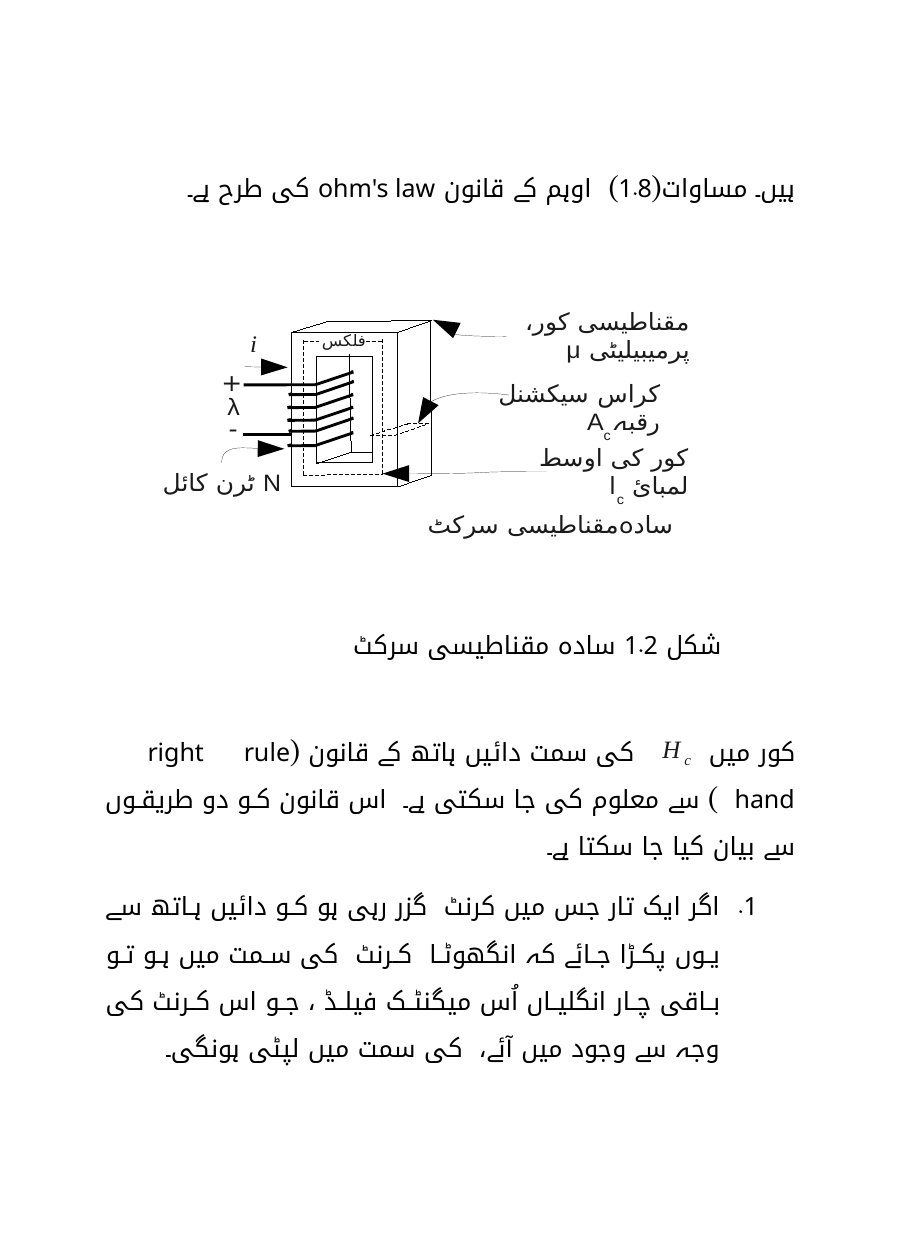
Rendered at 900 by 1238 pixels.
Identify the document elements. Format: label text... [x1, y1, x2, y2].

text کور میں کی سمت دائیں ہاتھ کے قانون (rule right hand ) سے معلوم کی جا سکتی ہے۔ اس قانون کو دو طریقوں سے بیان کیا جا سکتا ہے۔ [105, 729, 795, 871]
text مساوات(1.9) میں کو کور کی رلکٹنس reluctance کہتے ہیں۔ مساوات(1.8) اوہم کے قانون ohm's law کی طرح ہے۔ [105, 165, 795, 212]
text شکل 1.2 سادہ مقناطیسی سرکٹ [105, 622, 795, 670]
list اگر ایک تار جس میں کرنٹ گزر رہی ہو کو دائیں ہاتھ سے یوں پکڑا جائے کہ انگھوٹا کرنٹ کی سمت میں ہو تو باقی چار انگلیاں اُس میگنٹک فیلڈ ، جو اس کرنٹ کی وجہ سے وجود میں آئے، کی سمت میں لپٹی ہونگی۔ [105, 883, 757, 1073]
